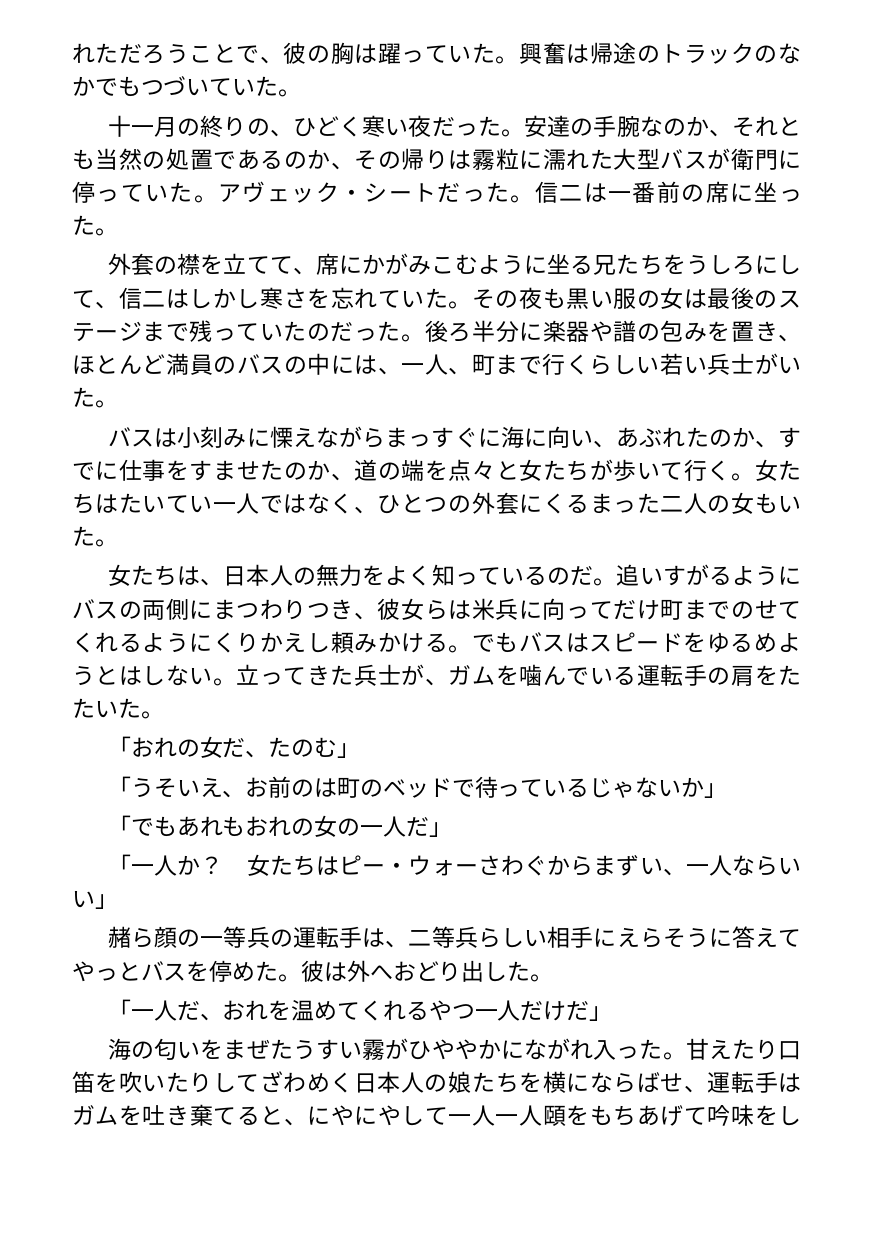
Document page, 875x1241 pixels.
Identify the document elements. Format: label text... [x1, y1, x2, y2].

text 外套の襟を立てて、席にかがみこむように坐る兄たちをうしろにして、信二はしかし寒さを忘れていた。その夜も黒い服の女は最後のステージまで残っていたのだった。後ろ半分に楽器や譜の包みを置き、ほとんど満員のバスの中には、一人、町まで行くらしい若い兵士がいた。 [72, 247, 802, 413]
text バスは小刻みに慄えながらまっすぐに海に向い、あぶれたのか、すでに仕事をすませたのか、道の端を点々と女たちが歩いて行く。女たちはたいてい一人ではなく、ひとつの外套にくるまった二人の女もいた。 [72, 419, 802, 552]
text 「一人か？ 女たちはピー・ウォーさわぐからまずい、一人ならいい」 [72, 848, 802, 914]
text 「おれの女だ、たのむ」 [72, 730, 802, 763]
text 赭ら顔の一等兵の運転手は、二等兵らしい相手にえらそうに答えてやっとバスを停めた。彼は外へおどり出した。 [72, 920, 802, 987]
text 「でもあれもおれの女の一人だ」 [72, 809, 802, 842]
text 海の匂いをまぜたうすい霧がひややかにながれ入った。甘えたり口笛を吹いたりしてざわめく日本人の娘たちを横にならばせ、運転手はガムを吐き棄てると、にやにやして一人一人頤をもちあげて吟味をし [72, 1032, 802, 1131]
text れただろうことで、彼の胸は躍っていた。興奮は帰途のトラックのなかでもつづいていた。 [72, 36, 802, 102]
text 「うそいえ、お前のは町のベッドで待っているじゃないか」 [72, 769, 802, 803]
text 十一月の終りの、ひどく寒い夜だった。安達の手腕なのか、それとも当然の処置であるのか、その帰りは霧粒に濡れた大型バスが衛門に停っていた。アヴェック・シートだった。信二は一番前の席に坐った。 [72, 108, 802, 241]
text 女たちは、日本人の無力をよく知っているのだ。追いすがるようにバスの両側にまつわりつき、彼女らは米兵に向ってだけ町までのせてくれるようにくりかえし頼みかける。でもバスはスピードをゆるめようとはしない。立ってきた兵士が、ガムを噛んでいる運転手の肩をたたいた。 [72, 558, 802, 724]
text 「一人だ、おれを温めてくれるやつ一人だけだ」 [72, 993, 802, 1026]
